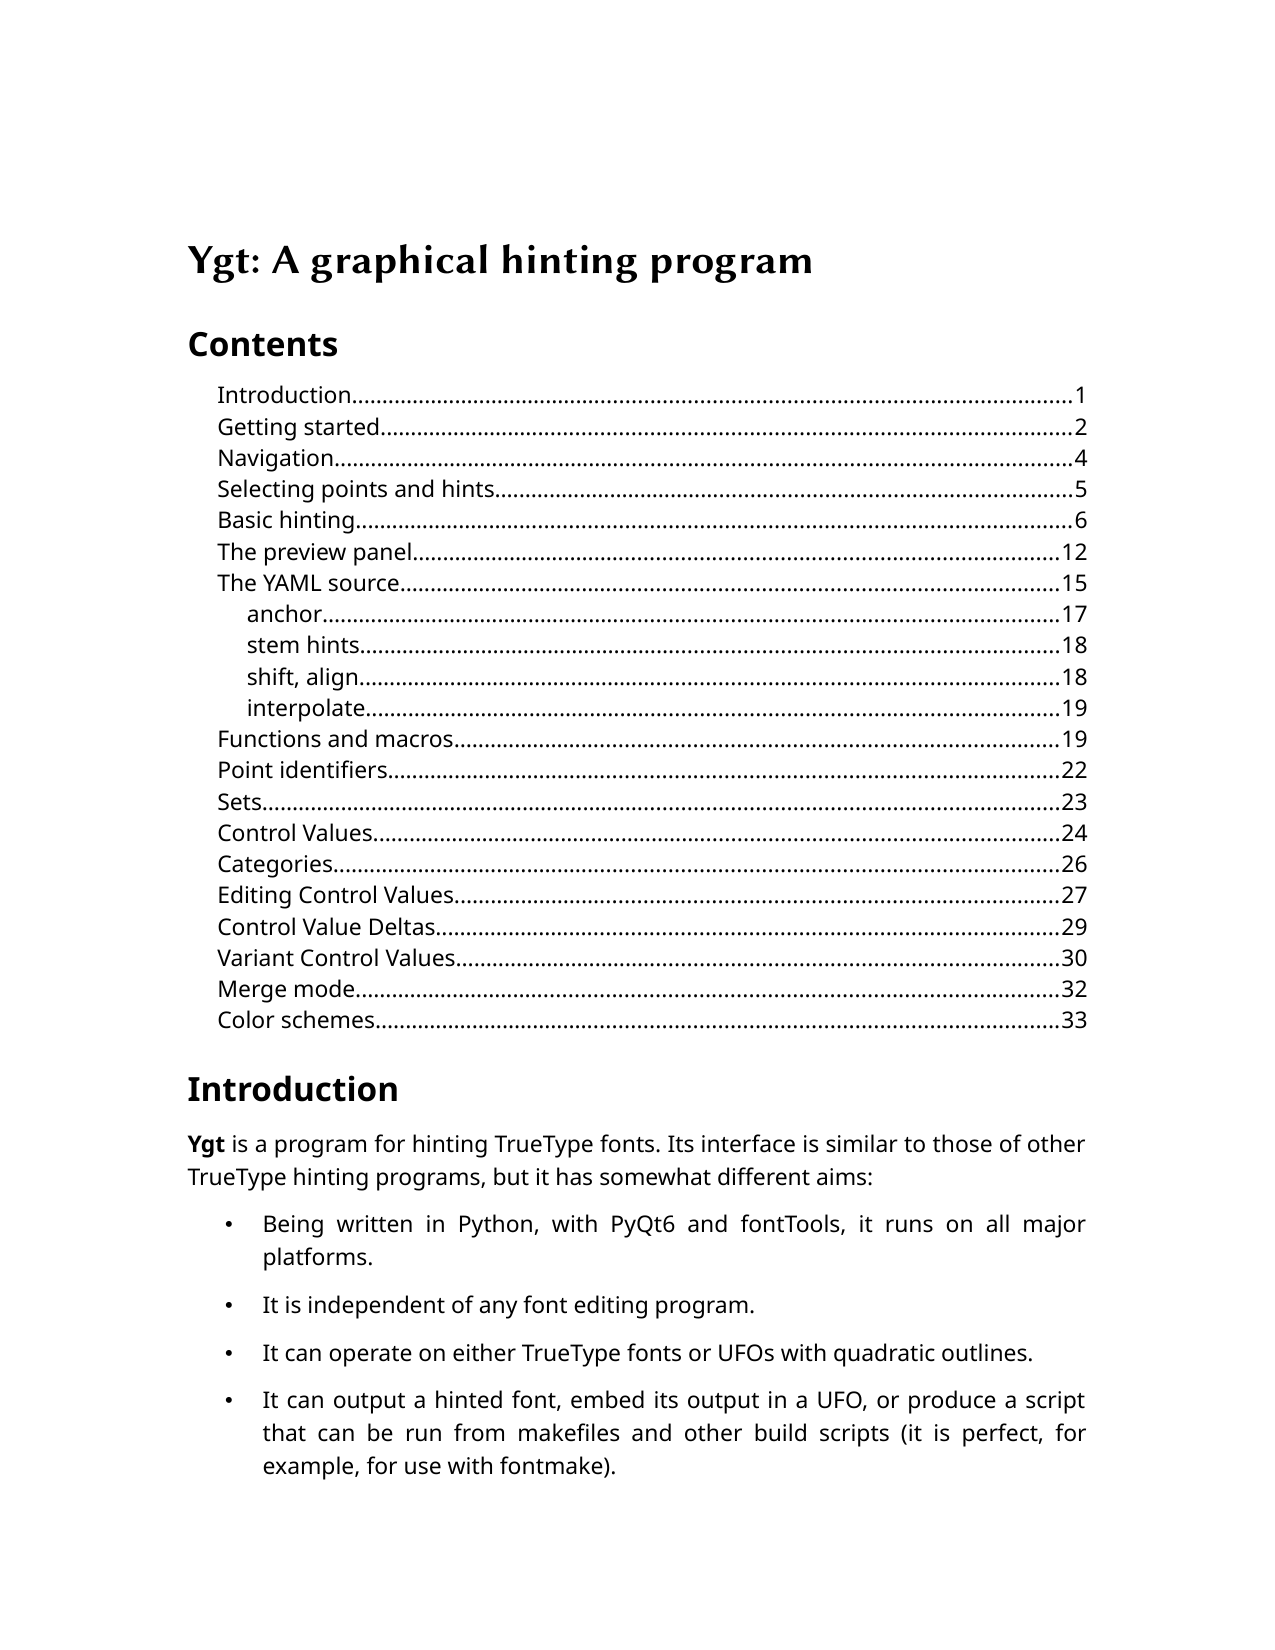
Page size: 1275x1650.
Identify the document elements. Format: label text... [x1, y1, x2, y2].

text Categories 26 [217, 848, 1087, 879]
subtitle Contents [187, 321, 1087, 367]
text Control Value Deltas 29 [217, 910, 1087, 942]
text Sets 23 [217, 785, 1087, 817]
list It is independent of any font editing program. [225, 1287, 1087, 1320]
text Color schemes 33 [217, 1004, 1087, 1035]
text The YAML source 15 [217, 567, 1087, 598]
list It can operate on either TrueType fonts or UFOs with quadratic outlines. [225, 1335, 1087, 1368]
text Ygt is a program for hinting TrueType fonts. Its interface is similar to those of other TrueType hinting programs, but it has somewhat different aims: [187, 1126, 1087, 1192]
list It can output a hinted font, embed its output in a UFO, or produce a script that can be run from makefiles and other build scripts (it is perfect, for example, for use with fontmake). [225, 1382, 1087, 1481]
text Navigation 4 [217, 442, 1087, 473]
title Ygt: A graphical hinting program [187, 236, 1087, 284]
text The preview panel 12 [217, 535, 1087, 567]
text interpolate 19 [247, 692, 1087, 723]
text Control Values 24 [217, 817, 1087, 848]
text Basic hinting 6 [217, 504, 1087, 535]
text stem hints 18 [247, 629, 1087, 660]
text Selecting points and hints 5 [217, 473, 1087, 504]
text Introduction 1 [217, 379, 1087, 410]
text Getting started 2 [217, 410, 1087, 442]
text Merge mode 32 [217, 973, 1087, 1004]
text anchor 17 [247, 598, 1087, 629]
subtitle Introduction [187, 1065, 1087, 1111]
text Editing Control Values 27 [217, 879, 1087, 910]
text Point identifiers 22 [217, 754, 1087, 785]
list Being written in Python, with PyQt6 and fontTools, it runs on all major platforms. [225, 1206, 1087, 1272]
text shift, align 18 [247, 660, 1087, 692]
text Variant Control Values 30 [217, 942, 1087, 973]
text Functions and macros 19 [217, 723, 1087, 754]
